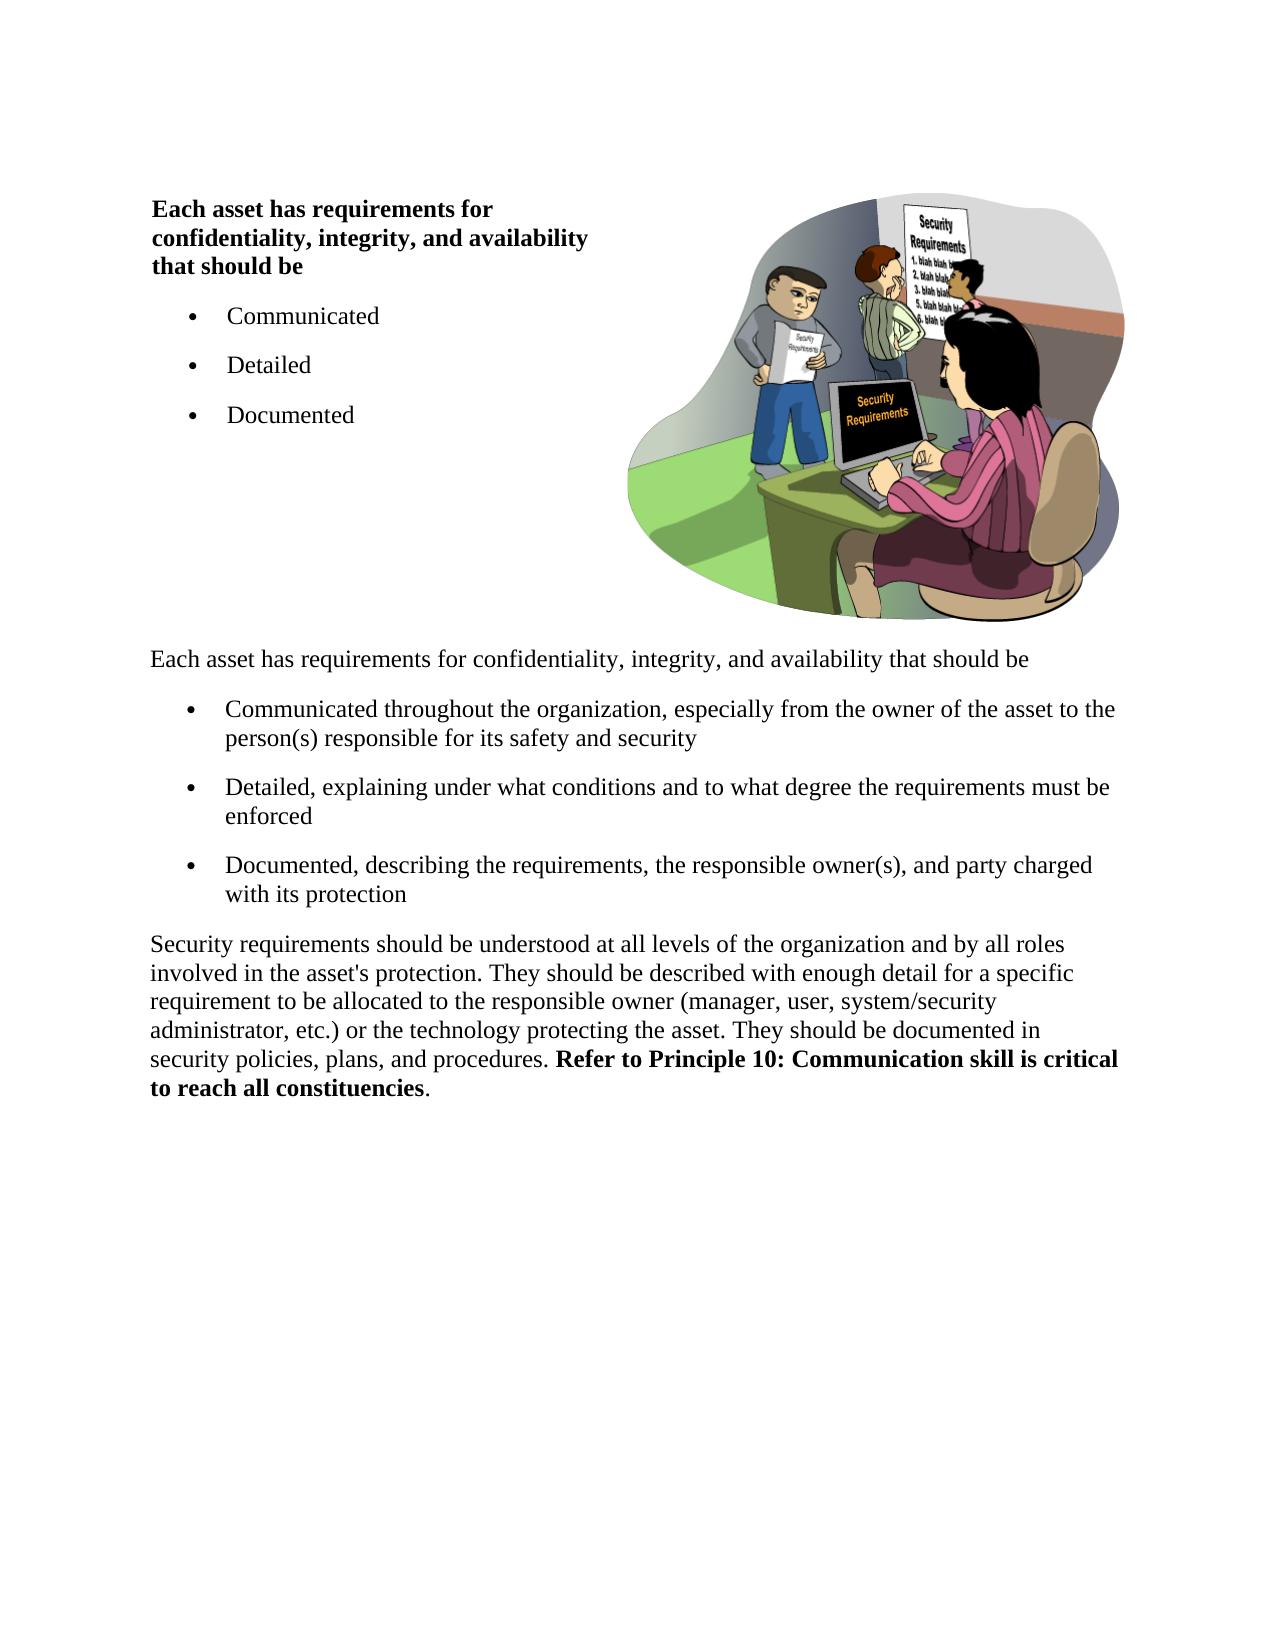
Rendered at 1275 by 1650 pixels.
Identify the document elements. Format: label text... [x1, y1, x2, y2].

table_cell Each asset has requirements for confidentiality, integrity, and availability that should be Communicated Detailed Documented [150, 182, 626, 634]
text Each asset has requirements for confidentiality, integrity, and availability that should be [150, 644, 1125, 673]
table_header [626, 150, 1134, 182]
text Security requirements should be understood at all levels of the organization and by all roles involved in the asset's protection. They should be described with enough detail for a specific requirement to be allocated to the responsible owner (manager, user, system/security administrator, etc.) or the technology protecting the asset. They should be documented in security policies, plans, and procedures. Refer to Principle 10: Communication skill is critical to reach all constituencies. [150, 929, 1125, 1101]
list Communicated throughout the organization, especially from the owner of the asset to the person(s) responsible for its safety and security [187, 694, 1125, 751]
table_header [150, 150, 626, 182]
list Documented, describing the requirements, the responsible owner(s), and party charged with its protection [187, 851, 1125, 908]
list Detailed, explaining under what conditions and to what degree the requirements must be enforced [187, 772, 1125, 830]
table_cell [626, 182, 1134, 634]
